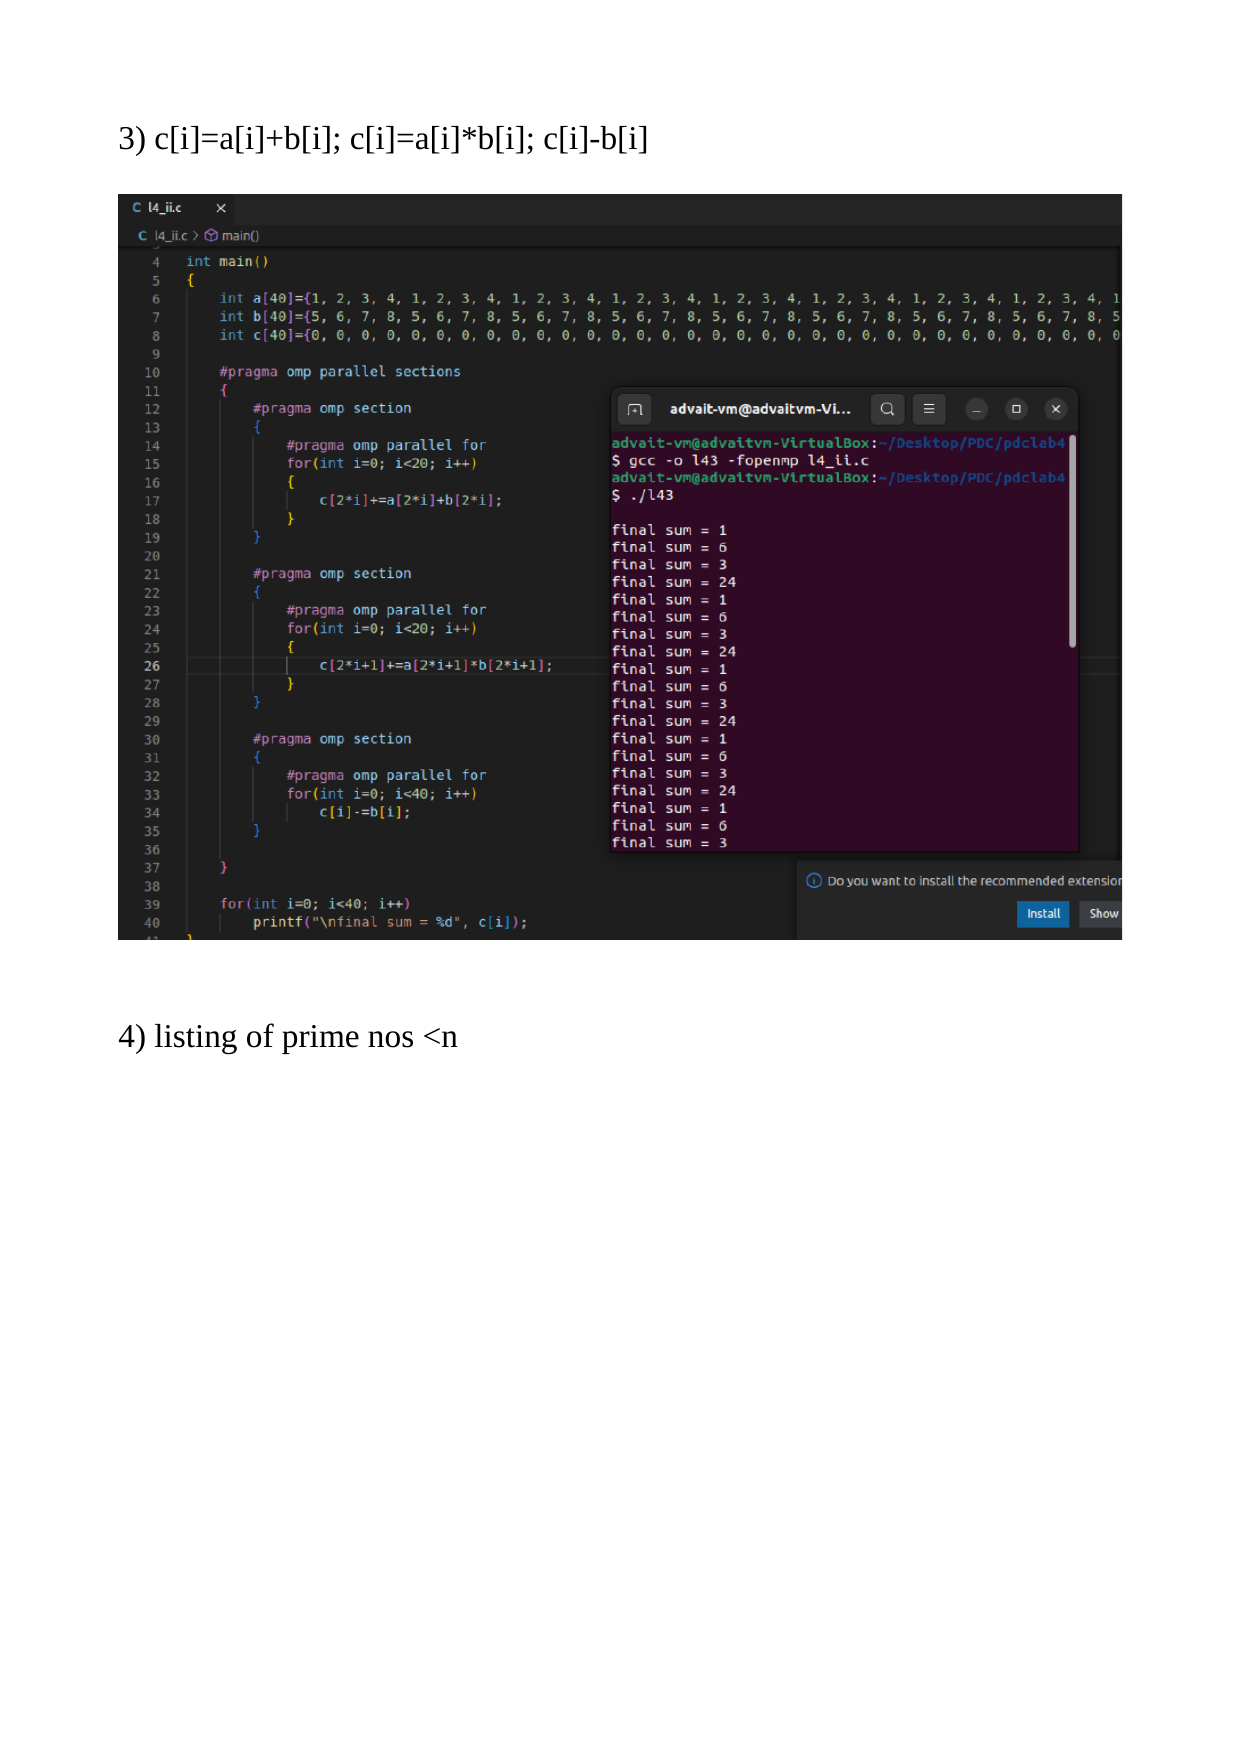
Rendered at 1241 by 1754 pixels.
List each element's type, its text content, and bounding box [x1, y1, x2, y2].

text 3) c[i]=a[i]+b[i]; c[i]=a[i]*b[i]; c[i]-b[i] [118, 118, 1122, 156]
text 4) listing of prime nos <n [118, 1016, 1122, 1054]
picture [118, 194, 1123, 940]
